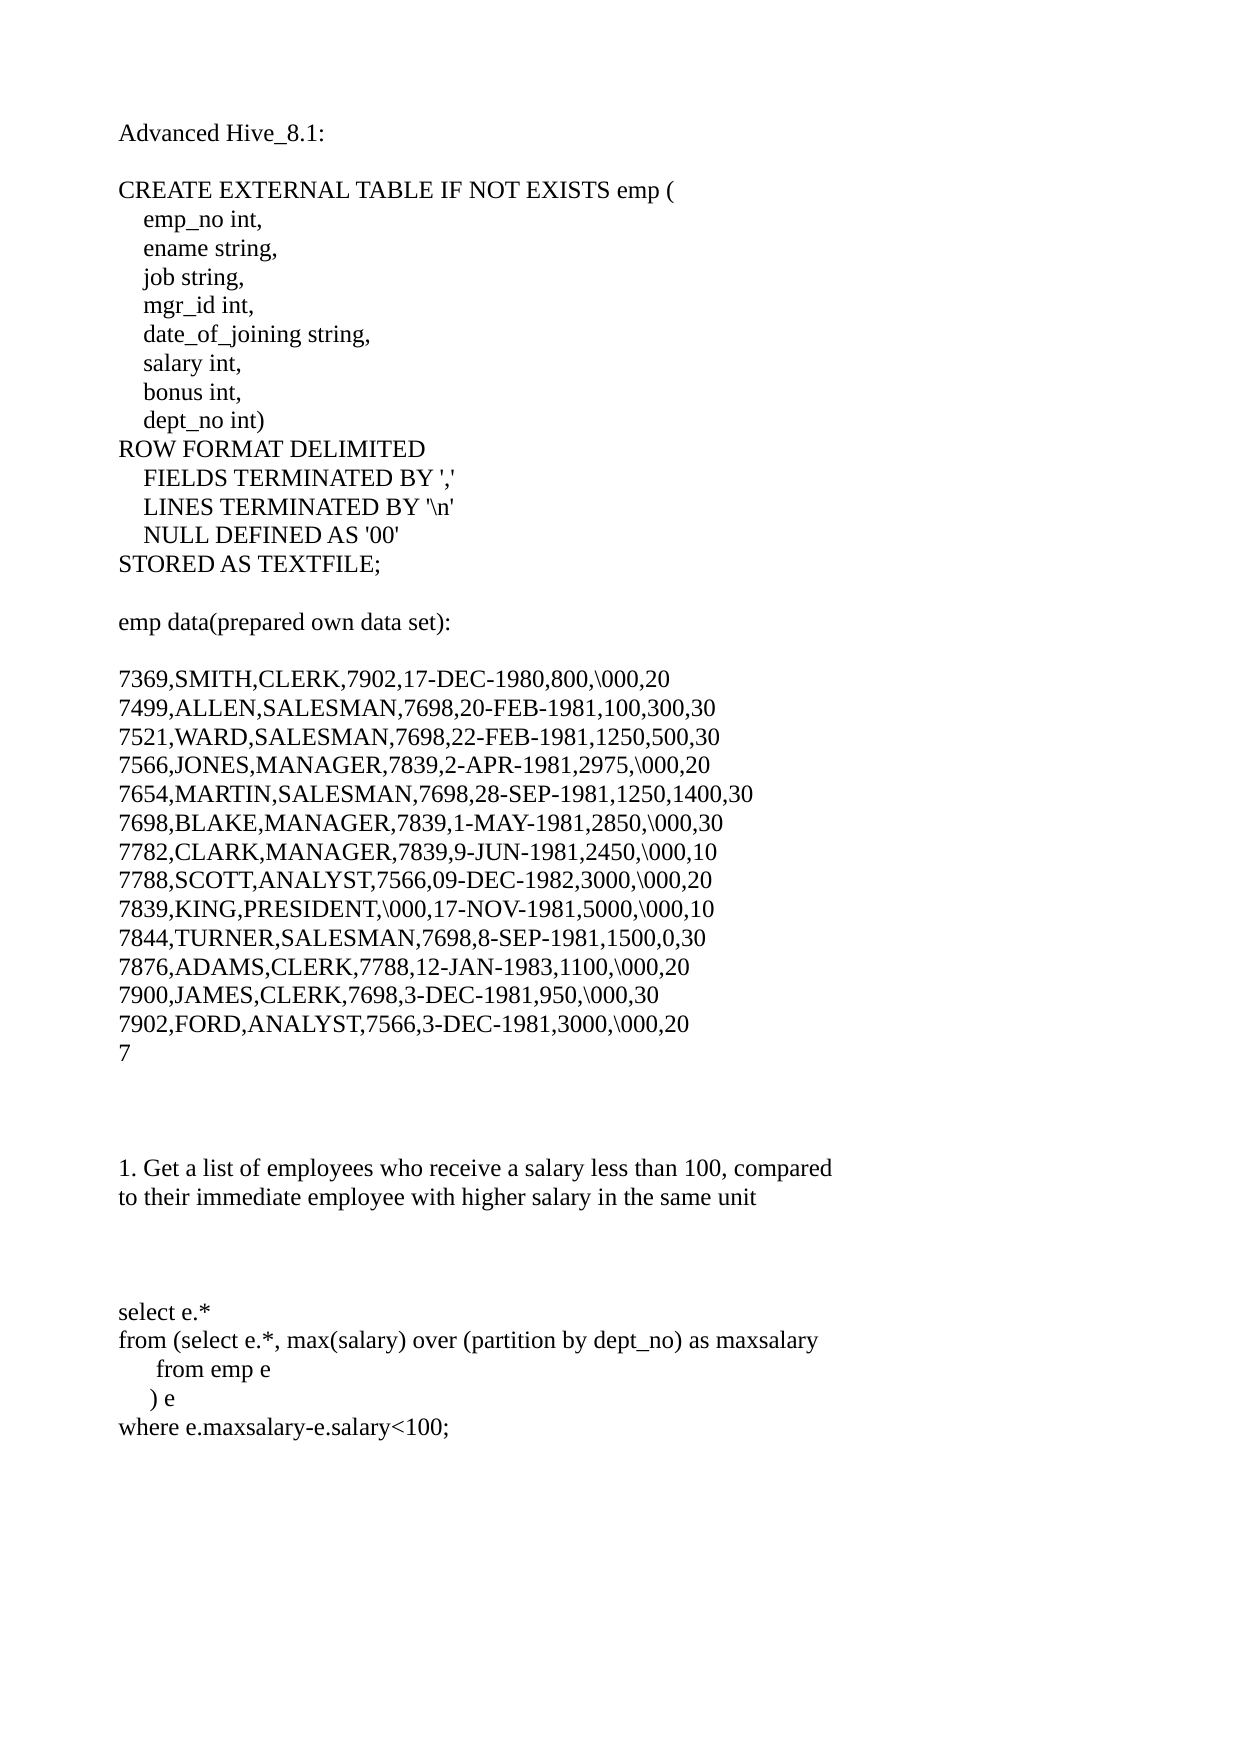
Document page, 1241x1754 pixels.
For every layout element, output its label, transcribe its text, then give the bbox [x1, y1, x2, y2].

text 7900,JAMES,CLERK,7698,3-DEC-1981,950,\000,30 [118, 981, 1122, 1009]
text where e.maxsalary-e.salary<100; [118, 1412, 1122, 1441]
text STORED AS TEXTFILE; [118, 549, 1122, 578]
text from (select e.*, max(salary) over (partition by dept_no) as maxsalary [118, 1326, 1122, 1354]
text NULL DEFINED AS '00' [118, 521, 1122, 549]
text ) e [118, 1383, 1122, 1412]
text job string, [118, 262, 1122, 291]
text bonus int, [118, 377, 1122, 406]
text Advanced Hive_8.1: [118, 118, 1122, 147]
text 7654,MARTIN,SALESMAN,7698,28-SEP-1981,1250,1400,30 [118, 779, 1122, 808]
text to their immediate employee with higher salary in the same unit [118, 1182, 1122, 1211]
text ROW FORMAT DELIMITED [118, 434, 1122, 463]
text 7 [118, 1038, 1122, 1067]
text CREATE EXTERNAL TABLE IF NOT EXISTS emp ( [118, 176, 1122, 204]
text salary int, [118, 348, 1122, 377]
text mgr_id int, [118, 291, 1122, 319]
text dept_no int) [118, 406, 1122, 434]
text 7876,ADAMS,CLERK,7788,12-JAN-1983,1100,\000,20 [118, 952, 1122, 981]
text 7499,ALLEN,SALESMAN,7698,20-FEB-1981,100,300,30 [118, 693, 1122, 722]
text ename string, [118, 233, 1122, 262]
text 7782,CLARK,MANAGER,7839,9-JUN-1981,2450,\000,10 [118, 837, 1122, 866]
text emp data(prepared own data set): [118, 607, 1122, 636]
text 7839,KING,PRESIDENT,\000,17-NOV-1981,5000,\000,10 [118, 894, 1122, 923]
text 7698,BLAKE,MANAGER,7839,1-MAY-1981,2850,\000,30 [118, 808, 1122, 837]
text from emp e [118, 1354, 1122, 1383]
text 7788,SCOTT,ANALYST,7566,09-DEC-1982,3000,\000,20 [118, 866, 1122, 894]
text date_of_joining string, [118, 319, 1122, 348]
text 7566,JONES,MANAGER,7839,2-APR-1981,2975,\000,20 [118, 751, 1122, 779]
text 1. Get a list of employees who receive a salary less than 100, compared [118, 1153, 1122, 1182]
text select e.* [118, 1297, 1122, 1326]
text 7844,TURNER,SALESMAN,7698,8-SEP-1981,1500,0,30 [118, 923, 1122, 952]
text FIELDS TERMINATED BY ',' [118, 463, 1122, 492]
text emp_no int, [118, 204, 1122, 233]
text 7369,SMITH,CLERK,7902,17-DEC-1980,800,\000,20 [118, 664, 1122, 693]
text LINES TERMINATED BY '\n' [118, 492, 1122, 521]
text 7902,FORD,ANALYST,7566,3-DEC-1981,3000,\000,20 [118, 1009, 1122, 1038]
text 7521,WARD,SALESMAN,7698,22-FEB-1981,1250,500,30 [118, 722, 1122, 751]
